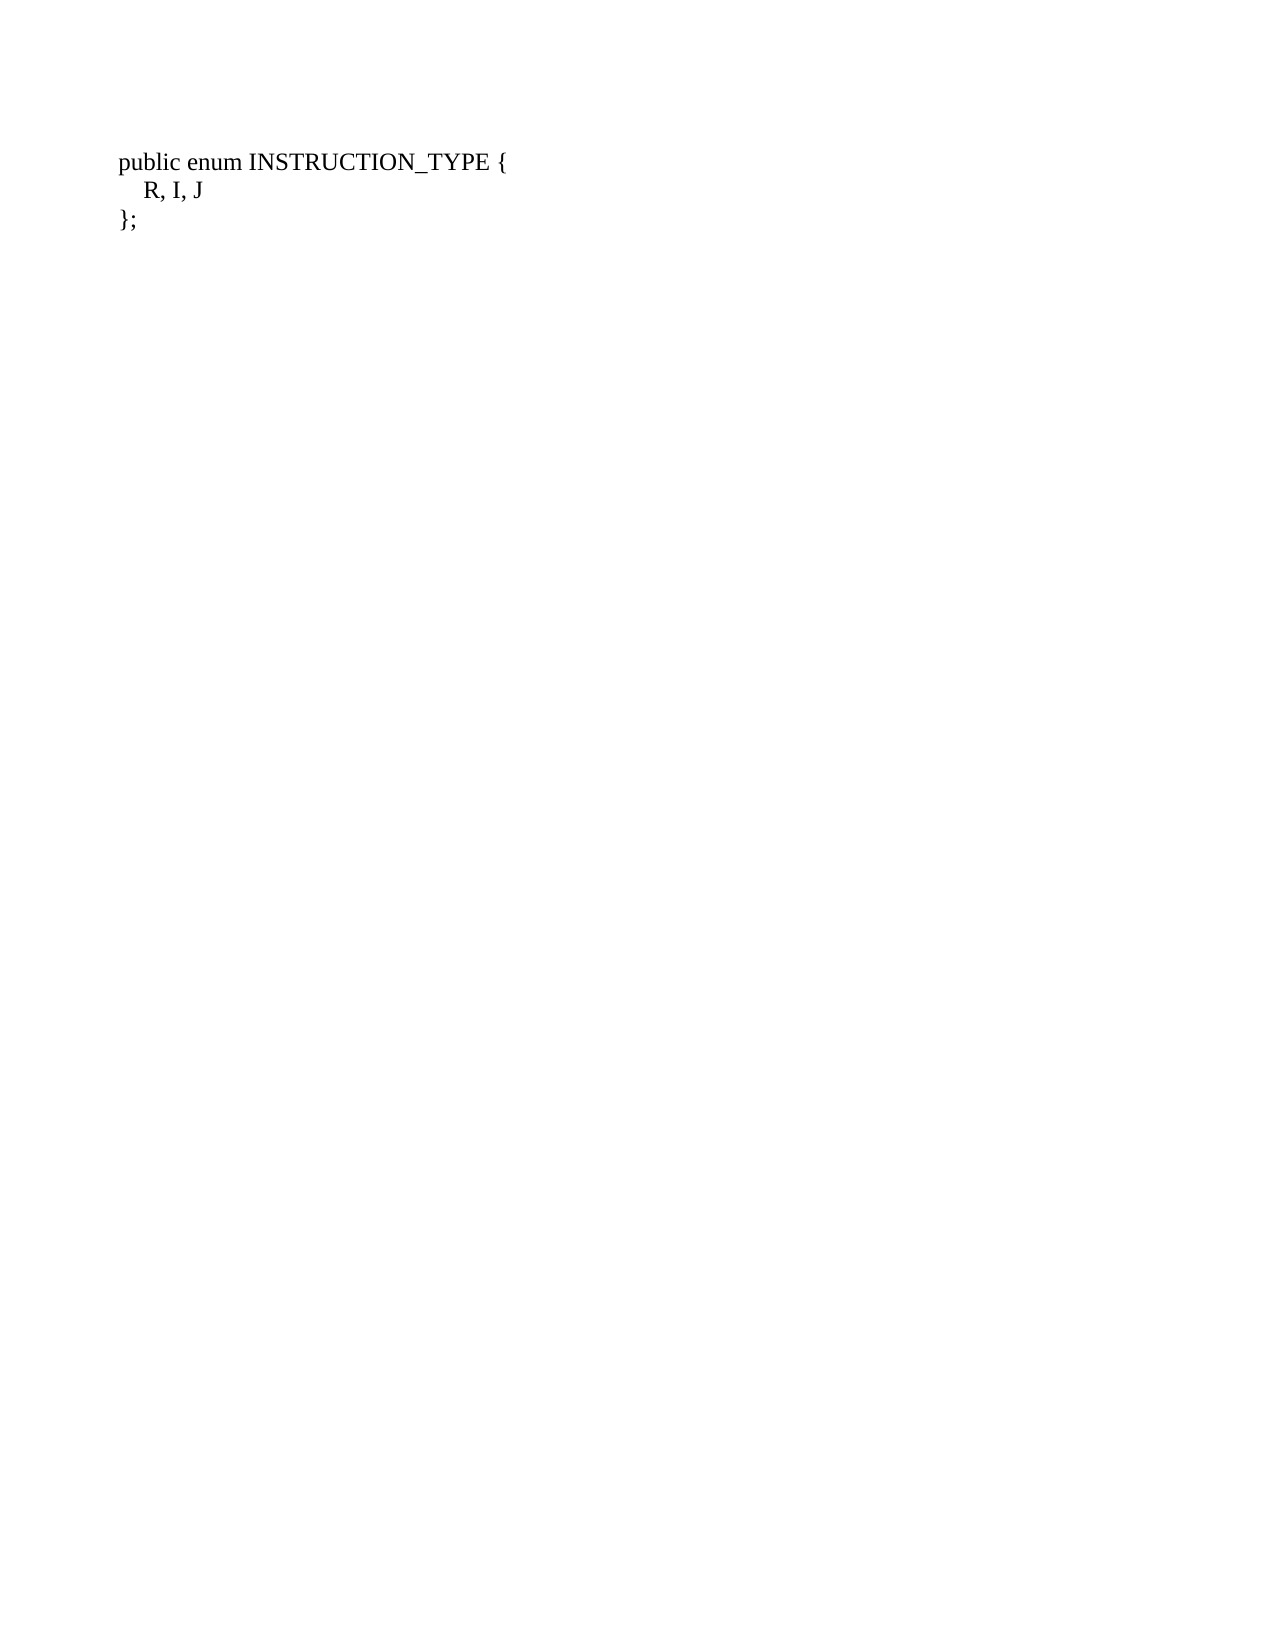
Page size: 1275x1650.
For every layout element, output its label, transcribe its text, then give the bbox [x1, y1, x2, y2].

text }; [118, 204, 1157, 233]
text R, I, J [118, 176, 1157, 204]
text public enum INSTRUCTION_TYPE { [118, 147, 1157, 176]
